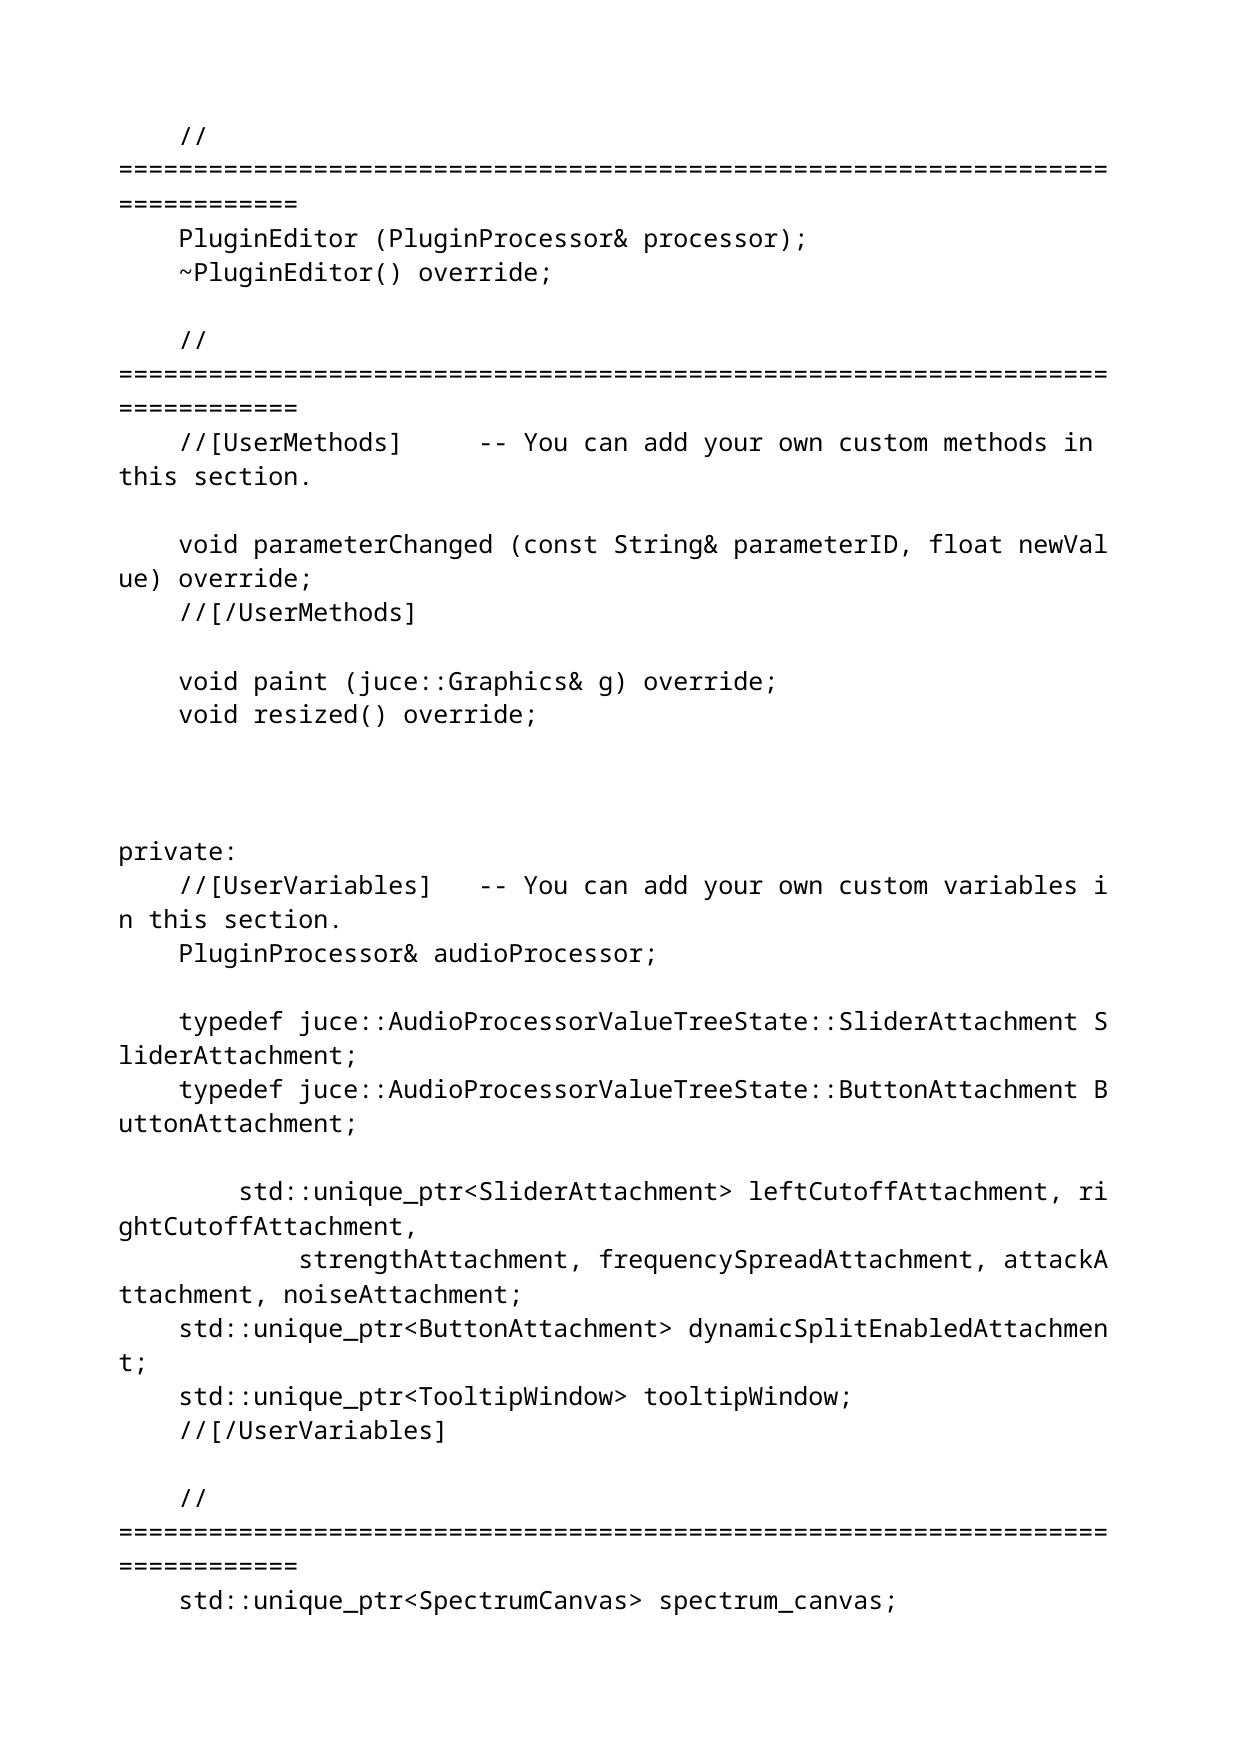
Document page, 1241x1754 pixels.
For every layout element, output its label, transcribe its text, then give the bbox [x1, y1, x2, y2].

text std::unique_ptr<TooltipWindow> tooltipWindow; [118, 1378, 1122, 1412]
text void paint (juce::Graphics& g) override; [118, 663, 1122, 697]
text void parameterChanged (const String& parameterID, float newValue) override; [118, 527, 1122, 595]
text //[UserVariables] -- You can add your own custom variables in this section. [118, 867, 1122, 936]
text private: [118, 833, 1122, 867]
text //[UserMethods] -- You can add your own custom methods in this section. [118, 425, 1122, 493]
text typedef juce::AudioProcessorValueTreeState::SliderAttachment SliderAttachment; [118, 1004, 1122, 1072]
text std::unique_ptr<ButtonAttachment> dynamicSplitEnabledAttachment; [118, 1310, 1122, 1378]
text PluginProcessor& audioProcessor; [118, 936, 1122, 970]
text PluginEditor (PluginProcessor& processor); [118, 220, 1122, 254]
text std::unique_ptr<SliderAttachment> leftCutoffAttachment, rightCutoffAttachment, [118, 1174, 1122, 1242]
text //============================================================================== [118, 322, 1122, 425]
text ~PluginEditor() override; [118, 254, 1122, 288]
text //============================================================================== [118, 1481, 1122, 1583]
text typedef juce::AudioProcessorValueTreeState::ButtonAttachment ButtonAttachment; [118, 1072, 1122, 1140]
text void resized() override; [118, 697, 1122, 731]
text std::unique_ptr<SpectrumCanvas> spectrum_canvas; [118, 1583, 1122, 1617]
text //============================================================================== [118, 118, 1122, 220]
text //[/UserMethods] [118, 595, 1122, 629]
text //[/UserVariables] [118, 1412, 1122, 1447]
text strengthAttachment, frequencySpreadAttachment, attackAttachment, noiseAttachment; [118, 1242, 1122, 1310]
